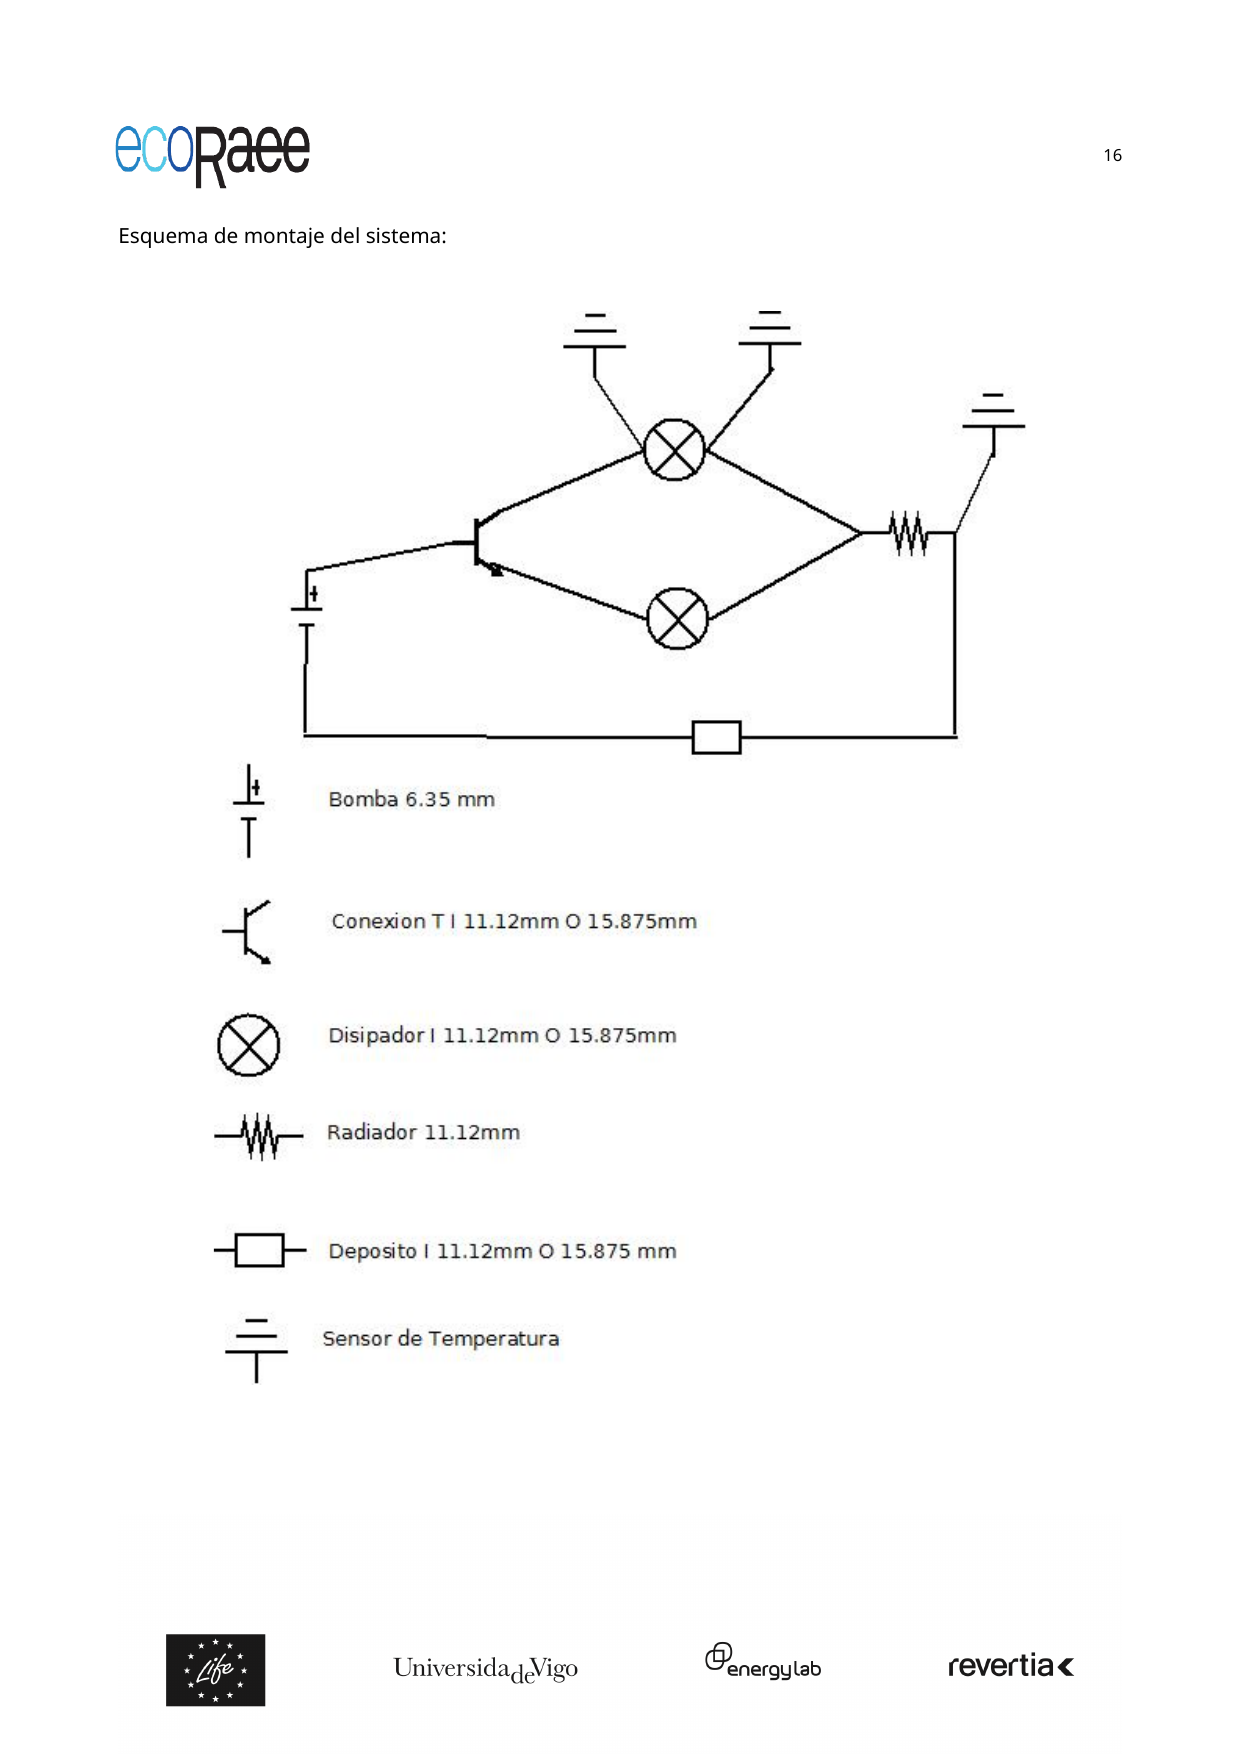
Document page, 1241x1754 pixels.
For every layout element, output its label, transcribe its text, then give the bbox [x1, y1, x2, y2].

picture [213, 311, 1027, 1385]
text Esquema de montaje del sistema: [118, 221, 1122, 250]
picture [118, 1514, 1123, 1754]
picture [114, 124, 311, 190]
